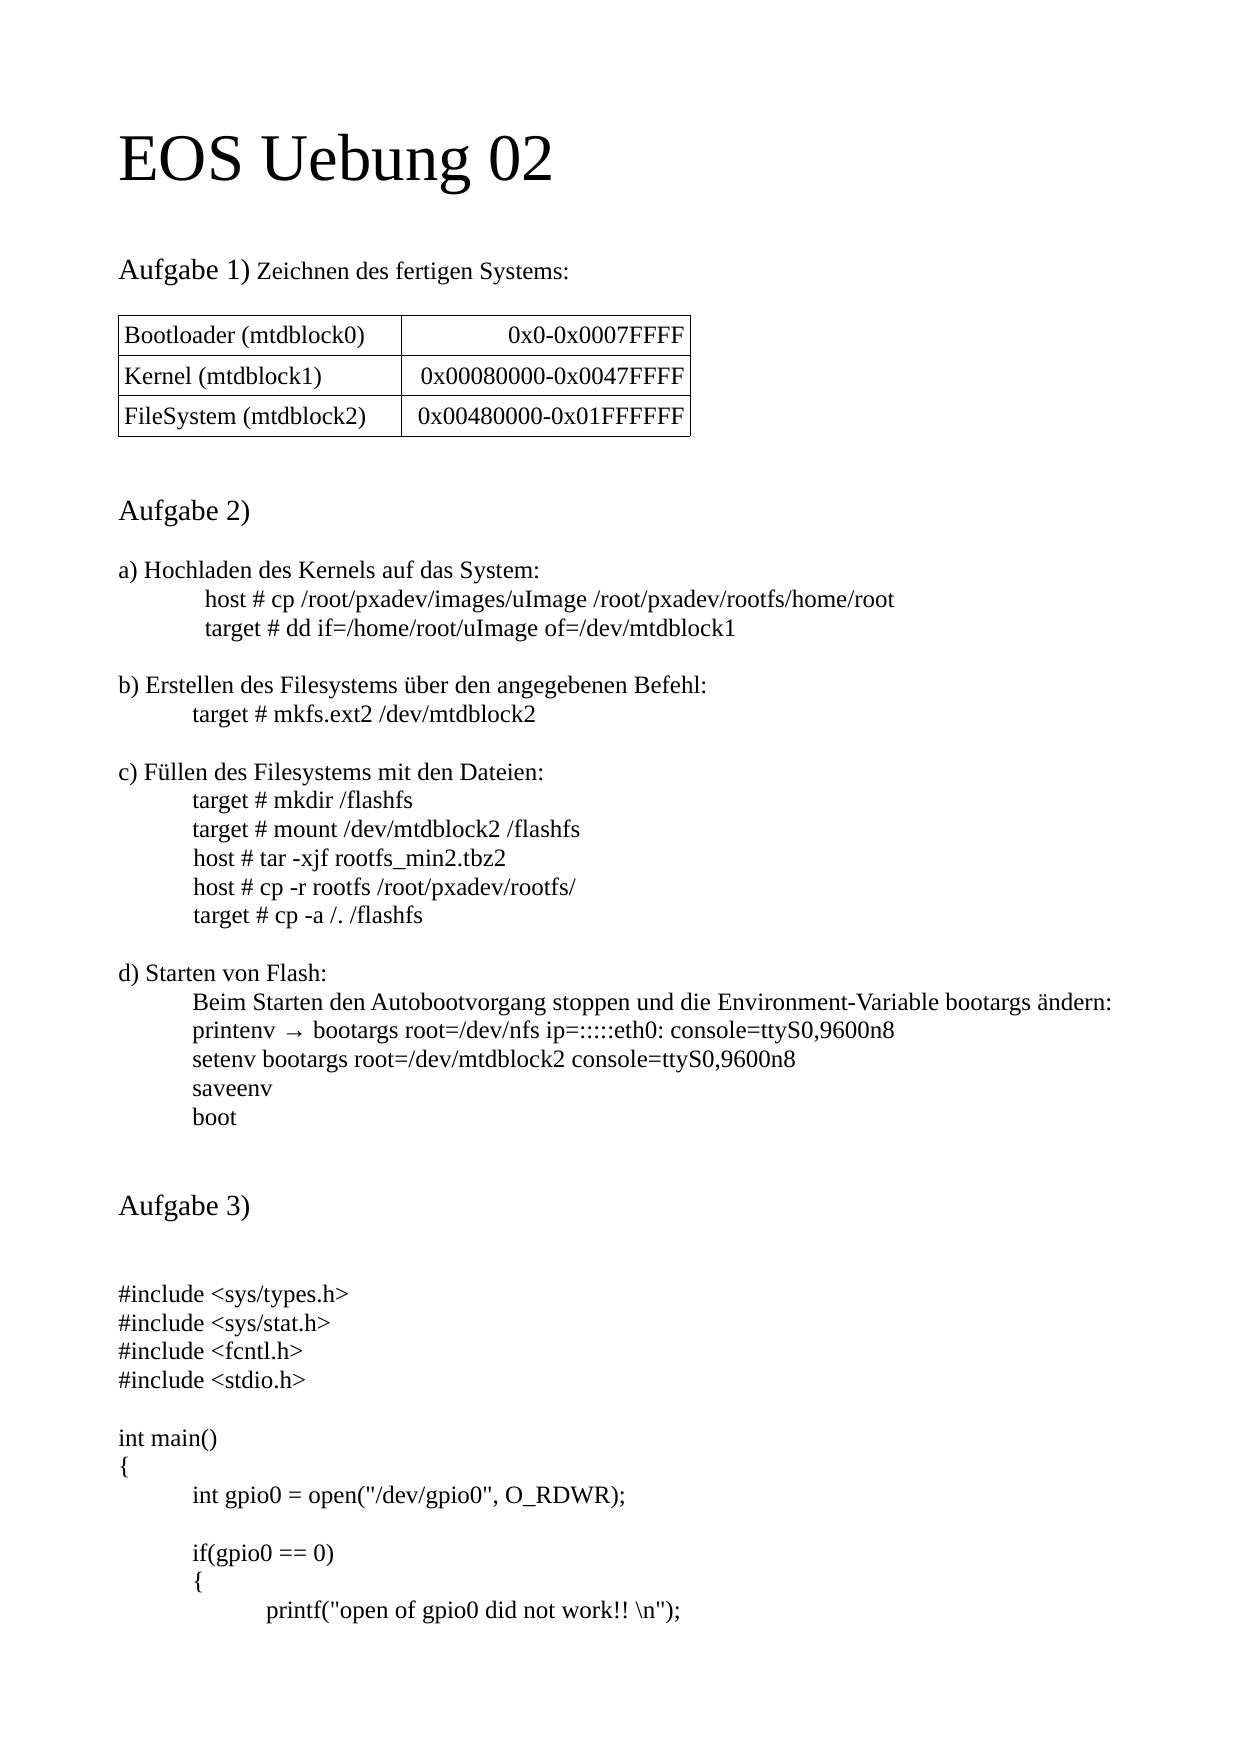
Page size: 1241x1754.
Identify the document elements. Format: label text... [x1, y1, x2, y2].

text b) Erstellen des Filesystems über den angegebenen Befehl: [118, 670, 1122, 699]
text target # dd if=/home/root/uImage of=/dev/mtdblock1 [118, 613, 1122, 642]
table_cell 0x00080000-0x0047FFFF [402, 356, 690, 395]
text if(gpio0 == 0) [118, 1538, 1122, 1566]
text target # mkfs.ext2 /dev/mtdblock2 [118, 699, 1122, 728]
text target # mkdir /flashfs [118, 785, 1122, 814]
text target # mount /dev/mtdblock2 /flashfs [118, 814, 1122, 843]
text a) Hochladen des Kernels auf das System: [118, 555, 1122, 584]
text int main() [118, 1423, 1122, 1451]
table_cell 0x00480000-0x01FFFFFF [402, 396, 690, 436]
text printf("open of gpio0 did not work!! \n"); [118, 1595, 1122, 1624]
text c) Füllen des Filesystems mit den Dateien: [118, 757, 1122, 785]
text #include <stdio.h> [118, 1365, 1122, 1394]
table_header 0x0-0x0007FFFF [402, 316, 690, 355]
text #include <sys/stat.h> [118, 1308, 1122, 1336]
list host # cp -r rootfs /root/pxadev/rootfs/ [156, 872, 1122, 900]
text d) Starten von Flash: [118, 958, 1122, 987]
list host # tar -xjf rootfs_min2.tbz2 [156, 843, 1122, 872]
text Aufgabe 1) Zeichnen des fertigen Systems: [118, 252, 1122, 286]
text boot [118, 1102, 1122, 1130]
text #include <fcntl.h> [118, 1336, 1122, 1365]
table_cell Kernel (mtdblock1) [119, 356, 401, 395]
text saveenv [118, 1073, 1122, 1102]
text Beim Starten den Autobootvorgang stoppen und die Environment-Variable bootargs ändern: [118, 987, 1122, 1015]
list target # cp -a /. /flashfs [156, 900, 1122, 929]
text EOS Uebung 02 [118, 118, 1122, 195]
text int gpio0 = open("/dev/gpio0", O_RDWR); [118, 1480, 1122, 1509]
text printenv → bootargs root=/dev/nfs ip=:::::eth0: console=ttyS0,9600n8 [118, 1015, 1122, 1044]
text Aufgabe 3) [118, 1188, 1122, 1221]
text #include <sys/types.h> [118, 1279, 1122, 1308]
table_cell FileSystem (mtdblock2) [119, 396, 401, 436]
text Aufgabe 2) [118, 493, 1122, 527]
text host # cp /root/pxadev/images/uImage /root/pxadev/rootfs/home/root [118, 584, 1122, 613]
text setenv bootargs root=/dev/mtdblock2 console=ttyS0,9600n8 [118, 1044, 1122, 1073]
text { [118, 1451, 1122, 1480]
table_header Bootloader (mtdblock0) [119, 316, 401, 355]
text { [118, 1566, 1122, 1595]
